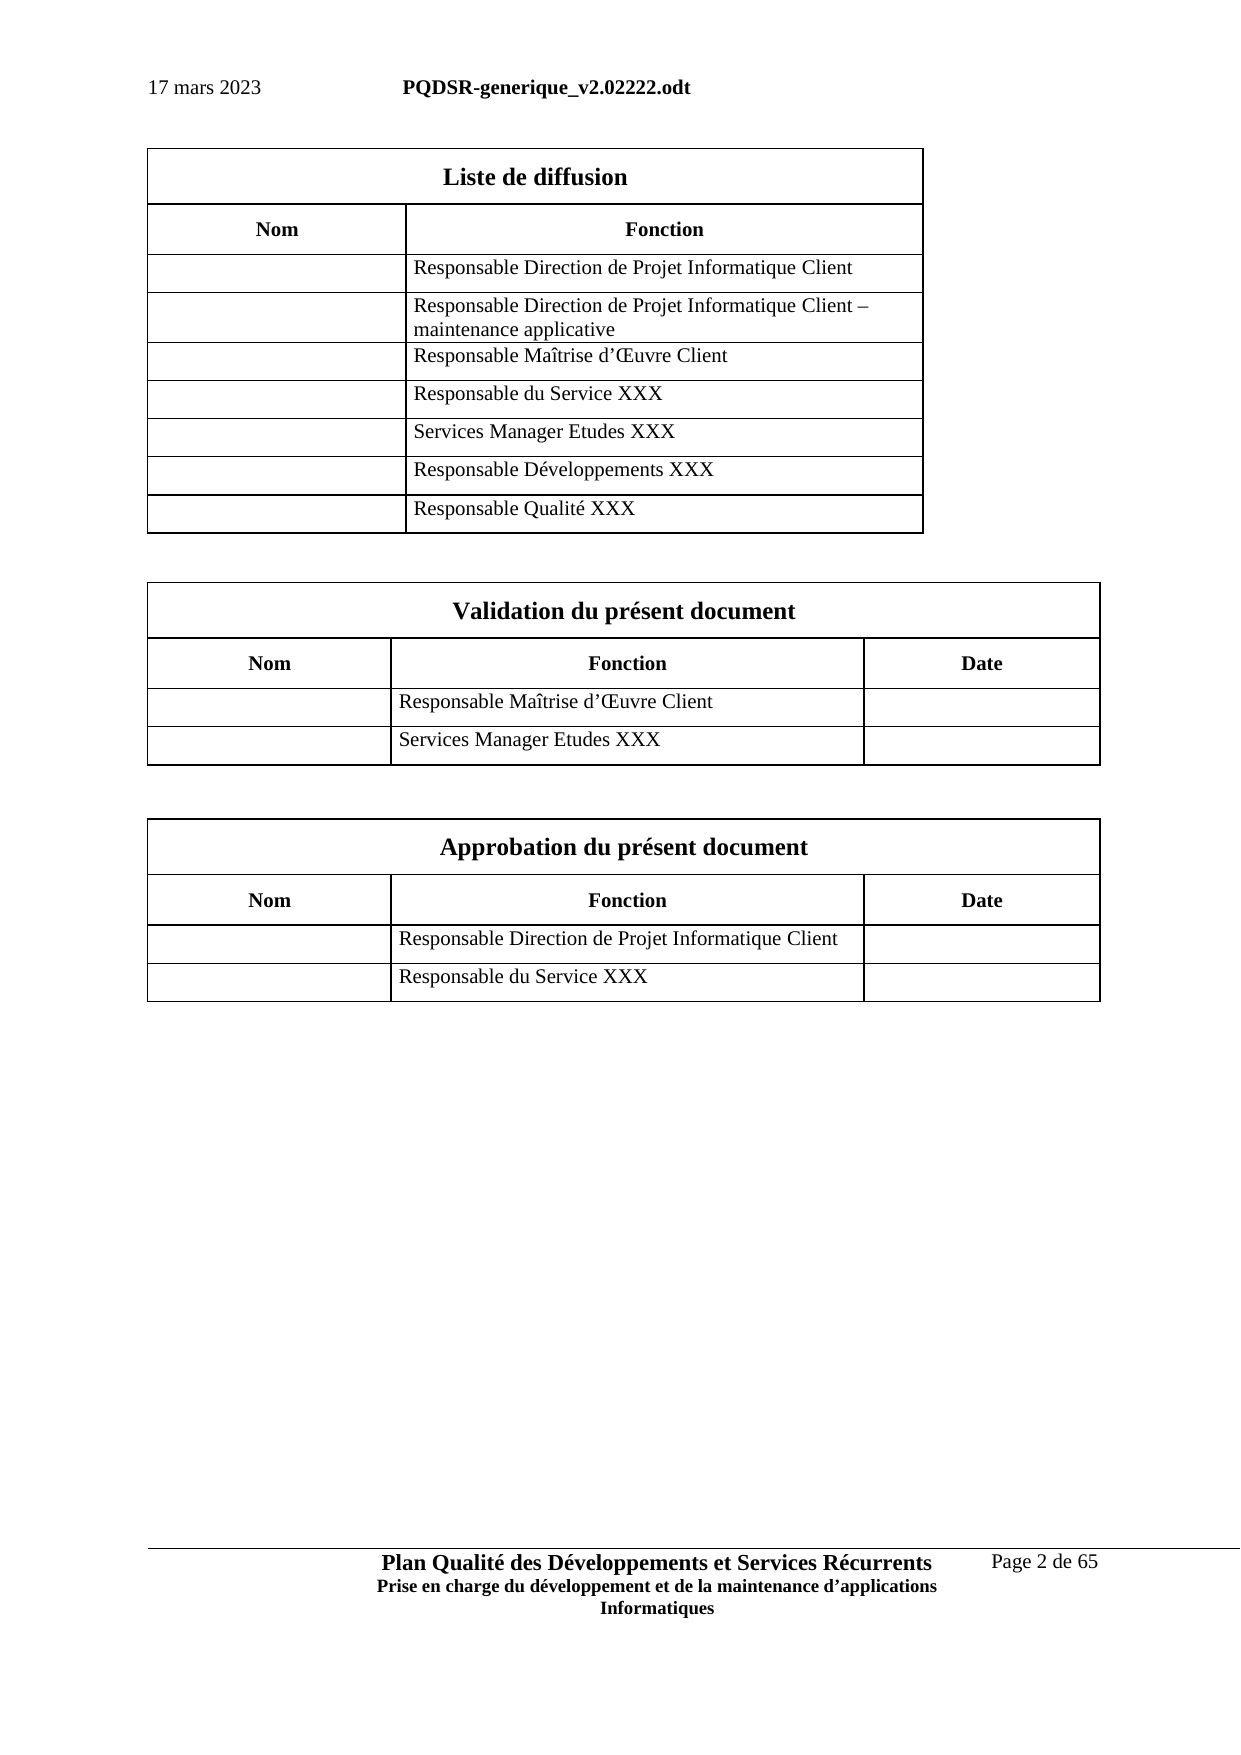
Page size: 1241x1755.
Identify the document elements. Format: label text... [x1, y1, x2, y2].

table_cell [148, 457, 405, 494]
table_header Approbation du présent document [148, 820, 1099, 874]
table_cell [148, 255, 405, 292]
table_cell [148, 381, 405, 418]
table_cell Date [865, 639, 1099, 688]
table_cell [865, 964, 1099, 1001]
table_cell Date [865, 875, 1099, 924]
table_cell Nom [148, 875, 390, 924]
table_cell Fonction [392, 875, 863, 924]
table_cell Responsable Direction de Projet Informatique Client – maintenance applicative [407, 293, 922, 341]
table_cell Responsable Qualité XXX [407, 496, 922, 532]
table_cell Responsable Développements XXX [407, 457, 922, 494]
table_cell [148, 727, 390, 764]
table_cell [148, 293, 405, 341]
table_header Liste de diffusion [148, 149, 922, 203]
table_cell Responsable Direction de Projet Informatique Client [392, 926, 863, 962]
table_cell Services Manager Etudes XXX [407, 419, 922, 456]
table_cell [148, 689, 390, 726]
table_cell [148, 343, 405, 379]
table_cell [148, 496, 405, 532]
table_cell [148, 926, 390, 962]
table_header Validation du présent document [148, 583, 1099, 637]
table_cell Responsable Maîtrise d’Œuvre Client [407, 343, 922, 379]
table_cell Fonction [407, 205, 922, 254]
table_cell Fonction [392, 639, 863, 688]
table_cell Responsable Maîtrise d’Œuvre Client [392, 689, 863, 726]
table_cell [148, 419, 405, 456]
table_cell Nom [148, 639, 390, 688]
table_cell Responsable Direction de Projet Informatique Client [407, 255, 922, 292]
table_cell [865, 727, 1099, 764]
table_cell Responsable du Service XXX [407, 381, 922, 418]
table_cell Services Manager Etudes XXX [392, 727, 863, 764]
table_cell Responsable du Service XXX [392, 964, 863, 1001]
table_cell [865, 926, 1099, 962]
table_cell [865, 689, 1099, 726]
table_cell [148, 964, 390, 1001]
table_cell Nom [148, 205, 405, 254]
